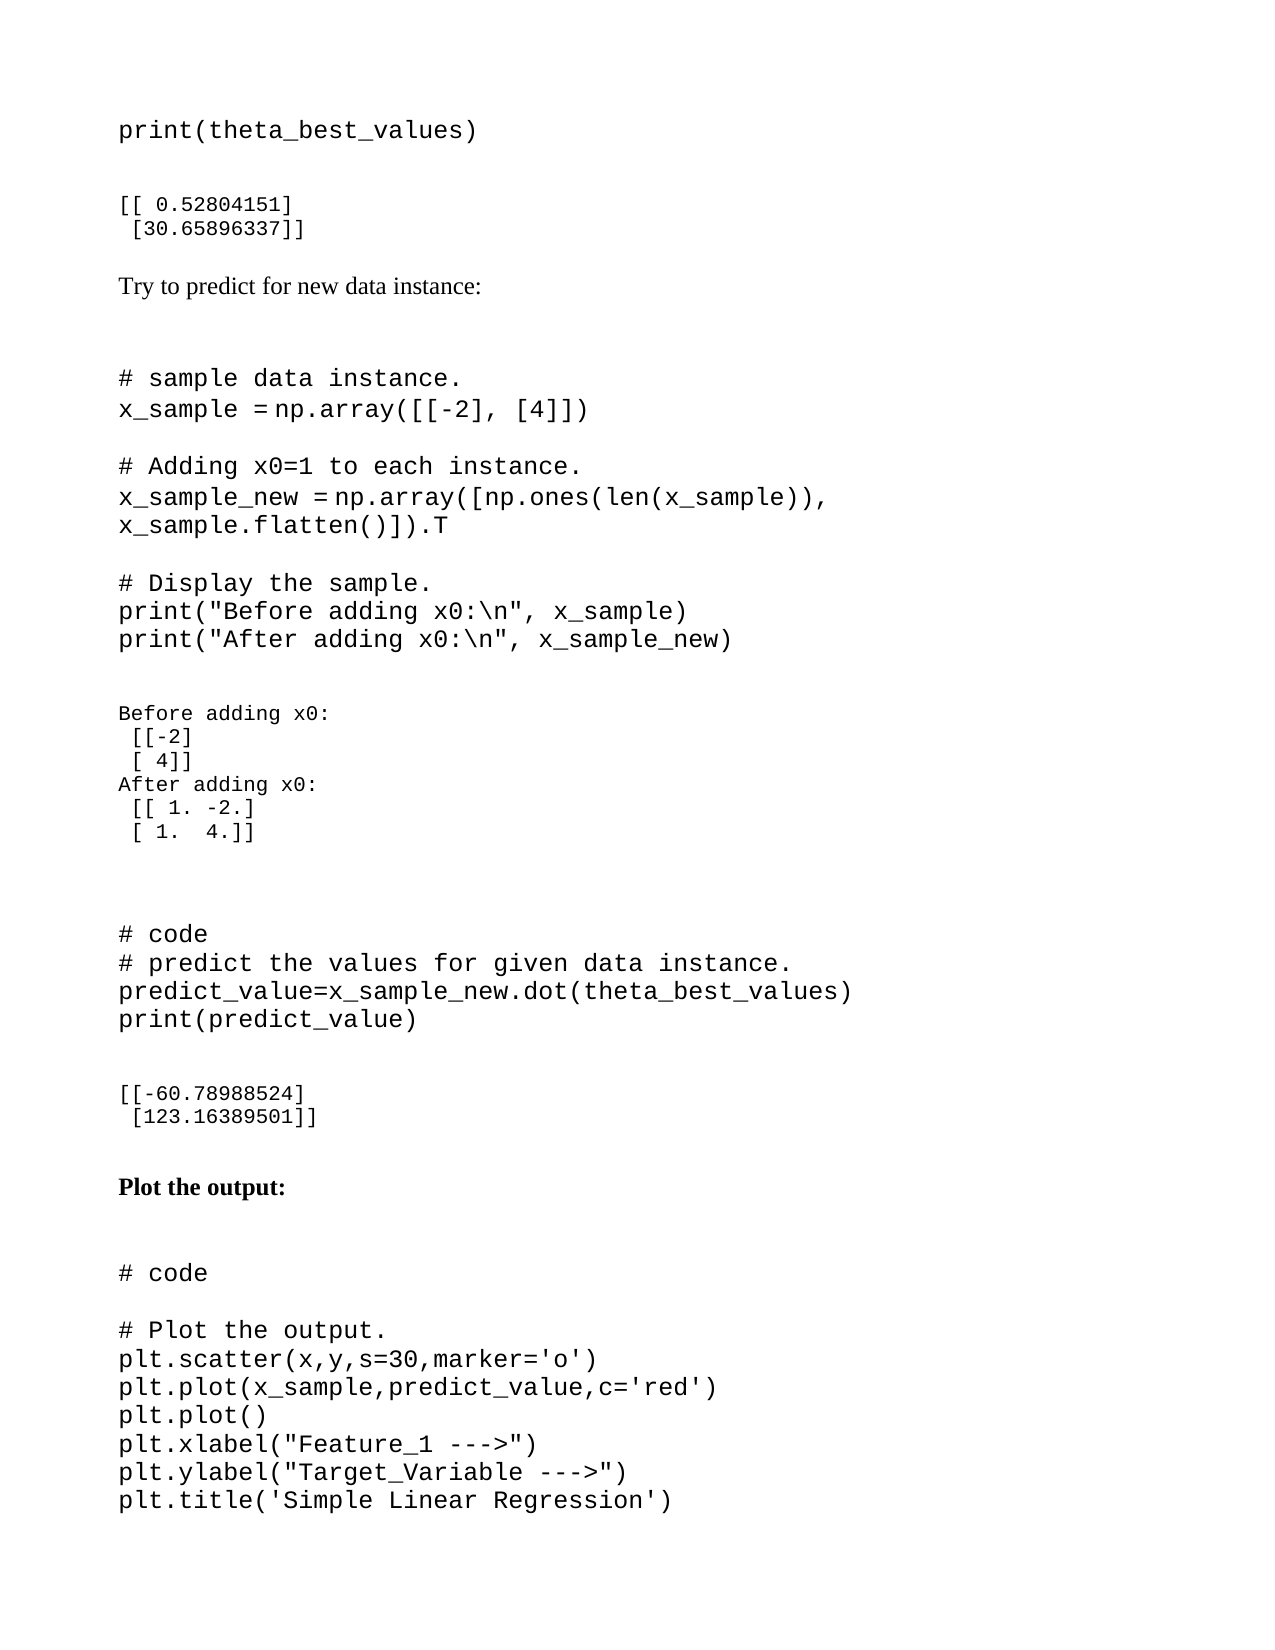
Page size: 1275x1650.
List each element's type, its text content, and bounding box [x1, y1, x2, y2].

text [ 4]] [118, 750, 1157, 774]
text [[-60.78988524] [118, 1083, 1157, 1106]
text [30.65896337]] [118, 218, 1157, 241]
table_header print(theta_best_values) [118, 118, 1157, 146]
table_header # code # Plot the output. plt.scatter(x,y,s=30,marker='o') plt.plot(x_sample,predict_value,c='red') plt.plot() plt.xlabel("Feature_1 --->") plt.ylabel("Target_Variable --->") plt.title('Simple Linear Regression') [118, 1261, 733, 1516]
text After adding x0: [118, 774, 1157, 797]
table_header # code # predict the values for given data instance. predict_value=x_sample_new.dot(theta_best_values) print(predict_value) [118, 922, 871, 1035]
table_header # sample data instance. x_sample = np.array([[-2], [4]]) # Adding x0=1 to each instance. x_sample_new = np.array([np.ones(len(x_sample)), x_sample.flatten()]).T # Display the sample. print("Before adding x0:\n", x_sample) print("After adding x0:\n", x_sample_new) [118, 366, 1157, 655]
text Before adding x0: [118, 703, 1157, 726]
text [[-2] [118, 726, 1157, 750]
text [[ 0.52804151] [118, 194, 1157, 218]
text [[ 1. -2.] [118, 797, 1157, 821]
subtitle Plot the output: [118, 1172, 1157, 1201]
text Try to predict for new data instance: [118, 271, 1157, 299]
text [ 1. 4.]] [118, 821, 1157, 845]
text [123.16389501]] [118, 1106, 1157, 1130]
